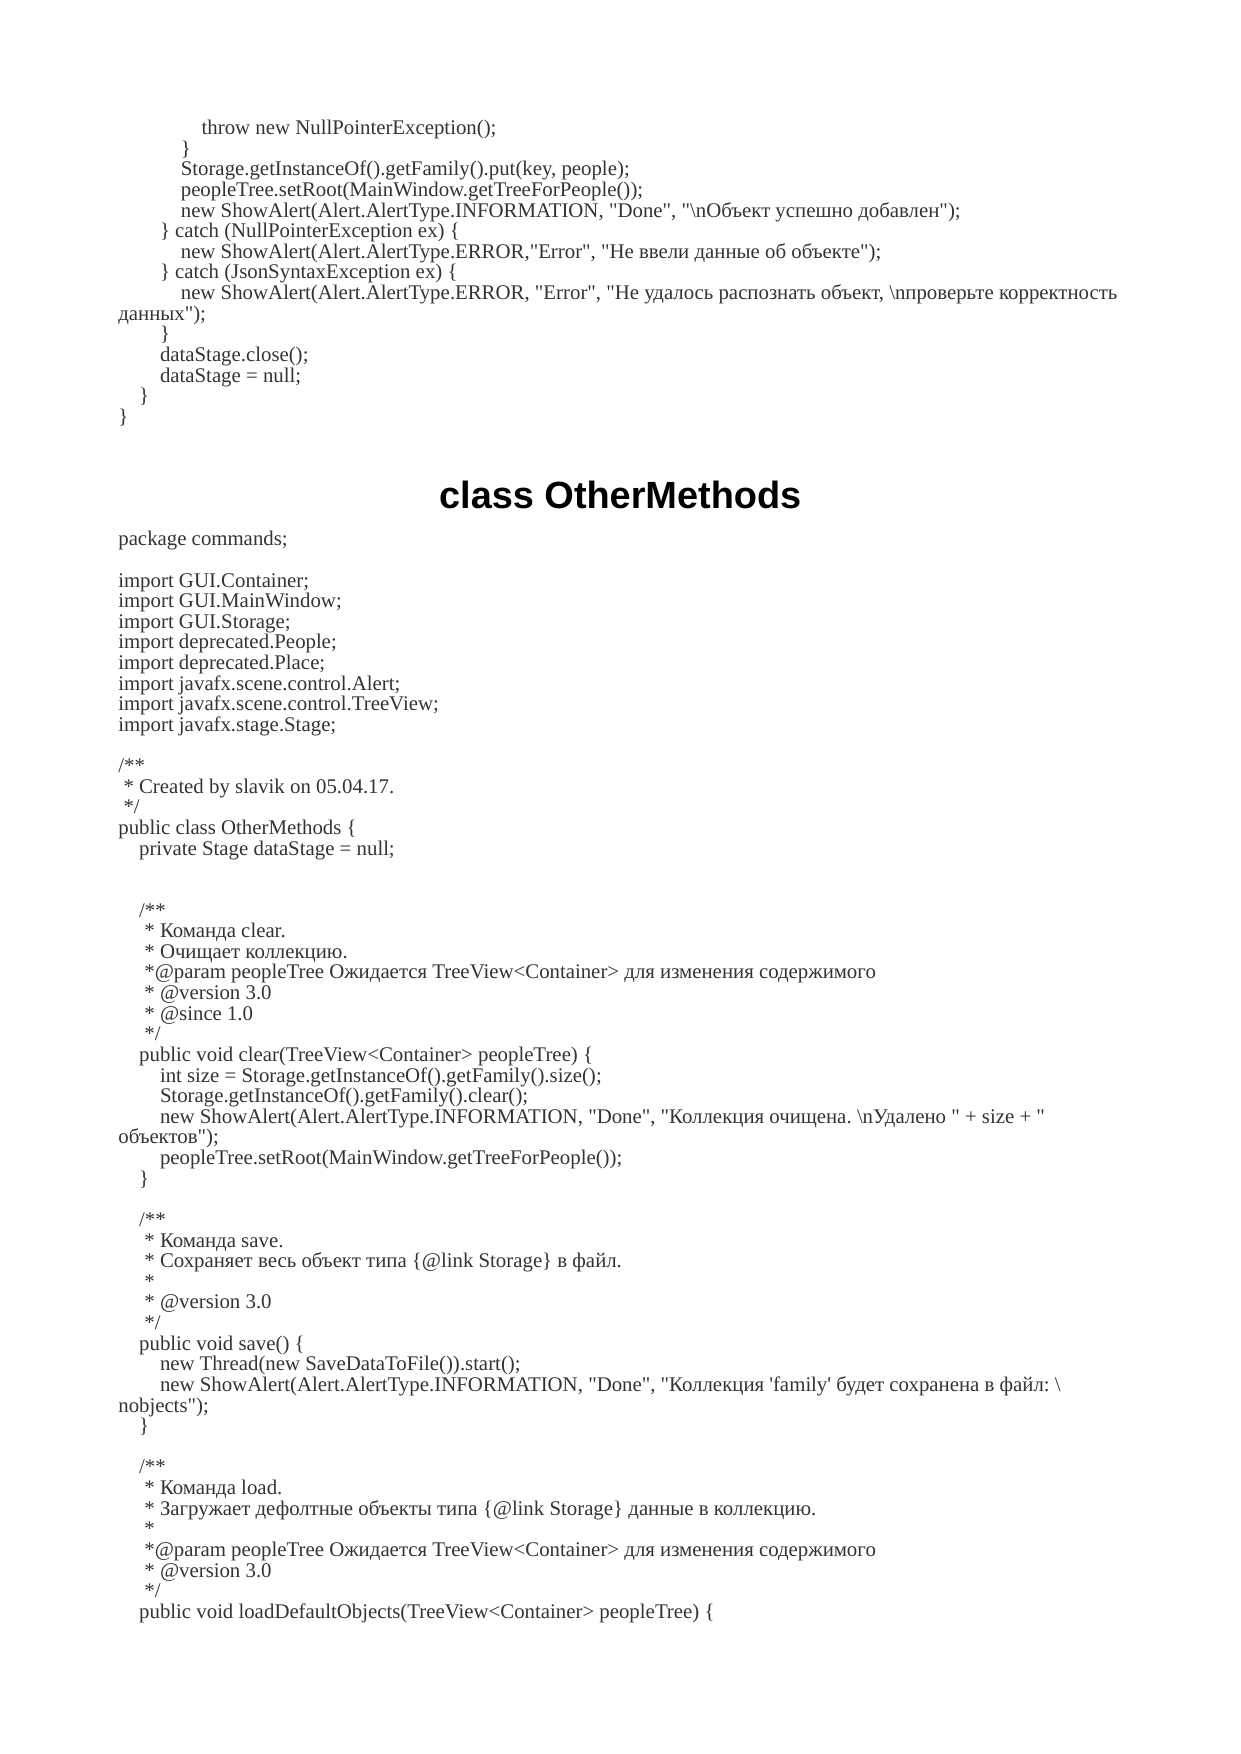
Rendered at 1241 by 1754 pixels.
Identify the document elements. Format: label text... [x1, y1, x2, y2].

text * @version 3.0 [118, 1292, 1122, 1313]
text } [118, 1416, 1122, 1437]
text } [118, 386, 1122, 407]
text import deprecated.People; [118, 632, 1122, 653]
text import javafx.scene.control.TreeView; [118, 694, 1122, 715]
text int size = Storage.getInstanceOf().getFamily().size(); [118, 1066, 1122, 1086]
text * Загружает дефолтные объекты типа {@link Storage} данные в коллекцию. [118, 1499, 1122, 1519]
text * Команда save. [118, 1231, 1122, 1251]
text } [118, 324, 1122, 345]
text import GUI.MainWindow; [118, 591, 1122, 612]
text package commands; [118, 529, 1122, 550]
text * [118, 1272, 1122, 1292]
text * Очищает коллекцию. [118, 942, 1122, 962]
text * @since 1.0 [118, 1004, 1122, 1024]
text /** [118, 1210, 1122, 1231]
text throw new NullPointerException(); [118, 118, 1122, 139]
text import GUI.Storage; [118, 612, 1122, 632]
text dataStage.close(); [118, 345, 1122, 366]
text import javafx.scene.control.Alert; [118, 674, 1122, 694]
text * @version 3.0 [118, 983, 1122, 1004]
text /** [118, 756, 1122, 777]
text } [118, 1169, 1122, 1189]
text import GUI.Container; [118, 571, 1122, 591]
text import deprecated.Place; [118, 653, 1122, 674]
text * [118, 1519, 1122, 1540]
subtitle class OtherMethods [118, 473, 1122, 517]
text * Команда load. [118, 1478, 1122, 1499]
text *@param peopleTree Ожидается TreeView<Container> для изменения содержимого [118, 1540, 1122, 1561]
text * Сохраняет весь объект типа {@link Storage} в файл. [118, 1251, 1122, 1272]
text new ShowAlert(Alert.AlertType.ERROR, "Error", "Не удалось распознать объект, \nпроверьте корректность данных"); [118, 283, 1122, 324]
text public class OtherMethods { [118, 818, 1122, 839]
text */ [118, 1581, 1122, 1602]
text */ [118, 1024, 1122, 1045]
text * Команда clear. [118, 921, 1122, 942]
text } [118, 407, 1122, 427]
text Storage.getInstanceOf().getFamily().put(key, people); [118, 159, 1122, 180]
text private Stage dataStage = null; [118, 839, 1122, 859]
text * Created by slavik on 05.04.17. [118, 777, 1122, 797]
text new Thread(new SaveDataToFile()).start(); [118, 1354, 1122, 1375]
text new ShowAlert(Alert.AlertType.INFORMATION, "Done", "Коллекция 'family' будет сохранена в файл: \nobjects"); [118, 1375, 1122, 1416]
text import javafx.stage.Stage; [118, 715, 1122, 736]
text public void clear(TreeView<Container> peopleTree) { [118, 1045, 1122, 1066]
text Storage.getInstanceOf().getFamily().clear(); [118, 1086, 1122, 1107]
text } catch (NullPointerException ex) { [118, 221, 1122, 242]
text public void loadDefaultObjects(TreeView<Container> peopleTree) { [118, 1602, 1122, 1622]
text } [118, 139, 1122, 159]
text */ [118, 1313, 1122, 1334]
text /** [118, 1457, 1122, 1478]
text peopleTree.setRoot(MainWindow.getTreeForPeople()); [118, 1148, 1122, 1169]
text dataStage = null; [118, 366, 1122, 386]
text /** [118, 901, 1122, 921]
text new ShowAlert(Alert.AlertType.INFORMATION, "Done", "Коллекция очищена. \nУдалено " + size + " объектов"); [118, 1107, 1122, 1148]
text * @version 3.0 [118, 1561, 1122, 1581]
text new ShowAlert(Alert.AlertType.ERROR,"Error", "Не ввели данные об объекте"); [118, 242, 1122, 262]
text *@param peopleTree Ожидается TreeView<Container> для изменения содержимого [118, 962, 1122, 983]
text */ [118, 797, 1122, 818]
text peopleTree.setRoot(MainWindow.getTreeForPeople()); [118, 180, 1122, 201]
text public void save() { [118, 1334, 1122, 1354]
text } catch (JsonSyntaxException ex) { [118, 262, 1122, 283]
text new ShowAlert(Alert.AlertType.INFORMATION, "Done", "\nОбъект успешно добавлен"); [118, 201, 1122, 221]
